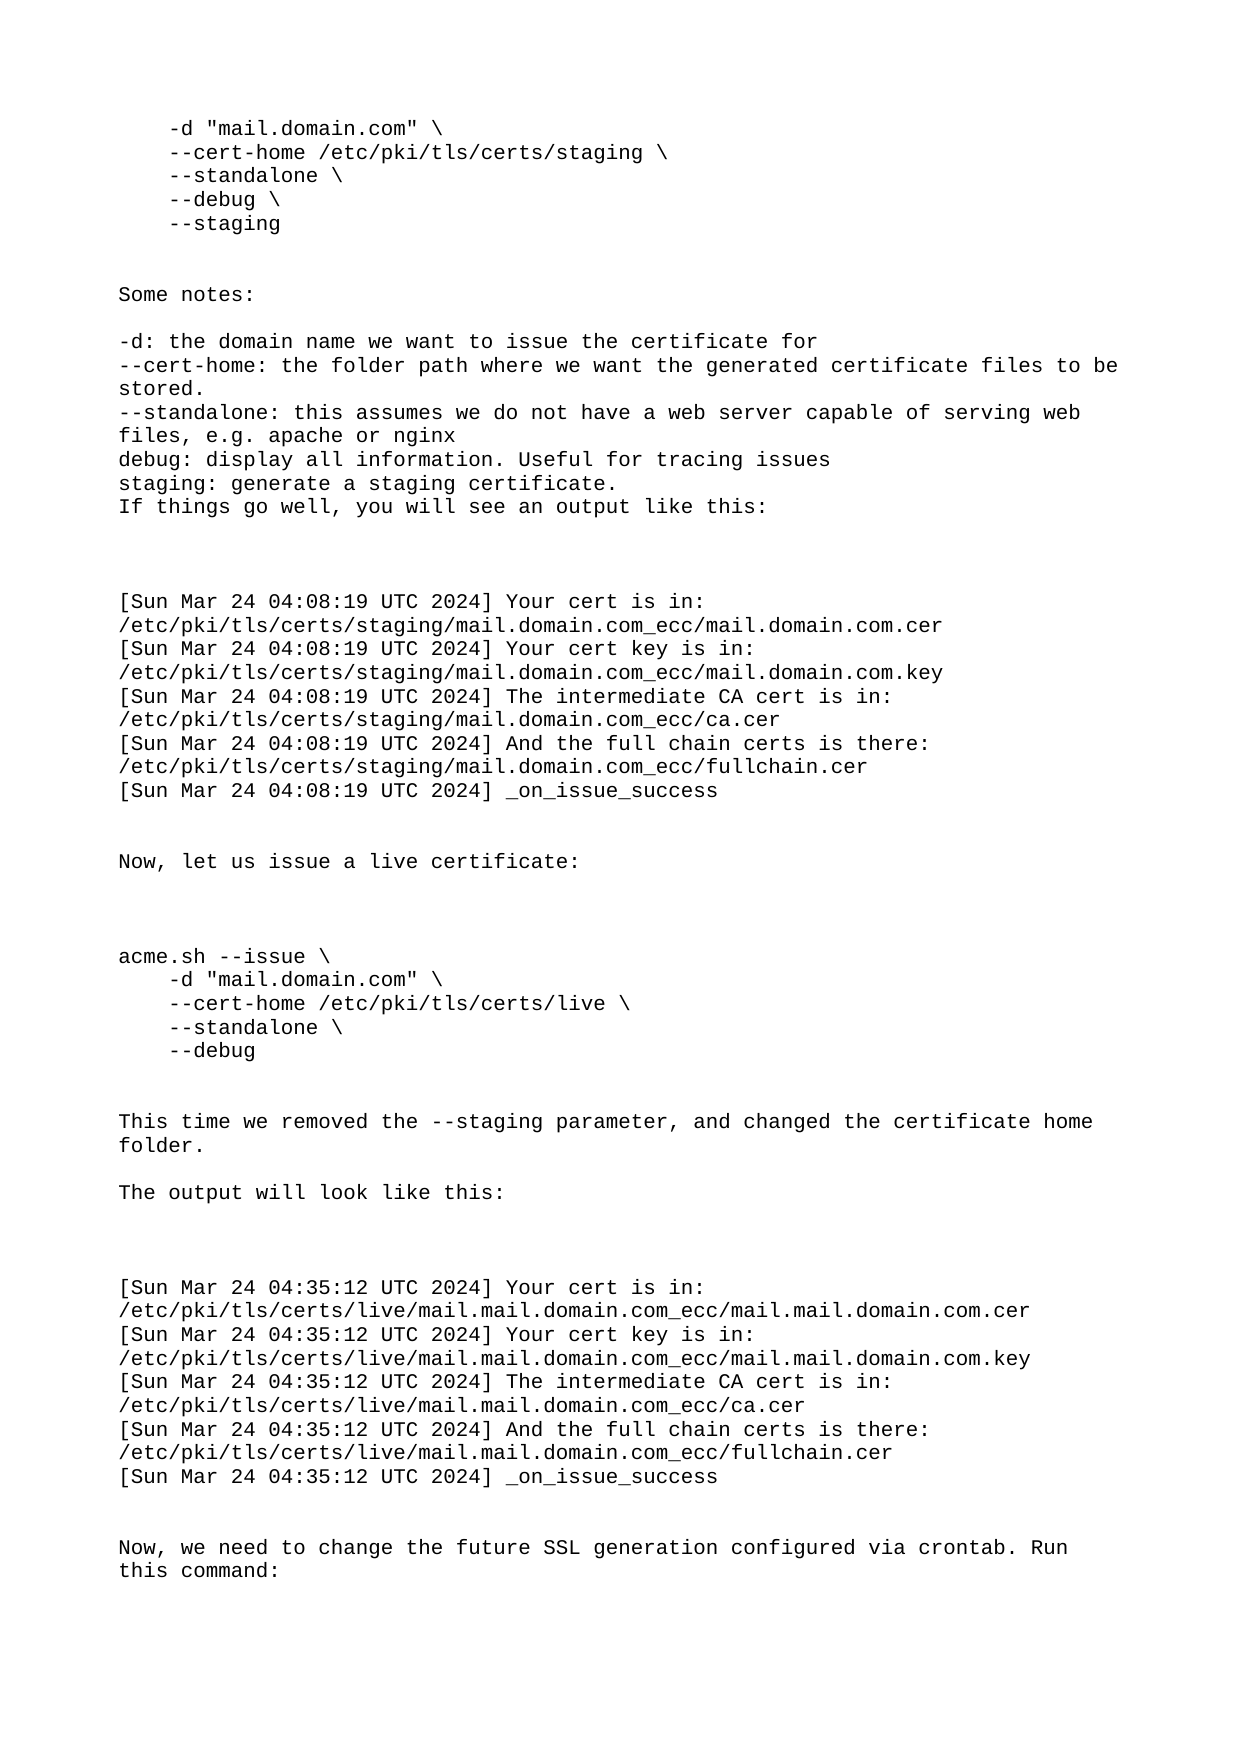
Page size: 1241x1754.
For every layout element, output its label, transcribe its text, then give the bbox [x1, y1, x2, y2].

text --staging [118, 213, 1122, 236]
text --debug \ [118, 189, 1122, 213]
text -d "mail.domain.com" \ [118, 969, 1122, 993]
text Some notes: [118, 284, 1122, 307]
text --standalone: this assumes we do not have a web server capable of serving web files, e.g. apache or nginx [118, 402, 1122, 449]
text [Sun Mar 24 04:08:19 UTC 2024] _on_issue_success [118, 780, 1122, 804]
text [Sun Mar 24 04:08:19 UTC 2024] Your cert key is in: /etc/pki/tls/certs/staging/mail.domain.com_ecc/mail.domain.com.key [118, 638, 1122, 686]
text The output will look like this: [118, 1182, 1122, 1206]
text --standalone \ [118, 165, 1122, 189]
text If things go well, you will see an output like this: [118, 496, 1122, 520]
text [Sun Mar 24 04:08:19 UTC 2024] Your cert is in: /etc/pki/tls/certs/staging/mail.domain.com_ecc/mail.domain.com.cer [118, 591, 1122, 638]
text debug: display all information. Useful for tracing issues [118, 449, 1122, 473]
text Now, we need to change the future SSL generation configured via crontab. Run this command: [118, 1537, 1122, 1584]
text [Sun Mar 24 04:35:12 UTC 2024] The intermediate CA cert is in: /etc/pki/tls/certs/live/mail.mail.domain.com_ecc/ca.cer [118, 1371, 1122, 1419]
text staging: generate a staging certificate. [118, 473, 1122, 496]
text [Sun Mar 24 04:08:19 UTC 2024] The intermediate CA cert is in: /etc/pki/tls/certs/staging/mail.domain.com_ecc/ca.cer [118, 686, 1122, 733]
text --cert-home /etc/pki/tls/certs/live \ [118, 993, 1122, 1017]
text This time we removed the --staging parameter, and changed the certificate home folder. [118, 1111, 1122, 1158]
text [Sun Mar 24 04:08:19 UTC 2024] And the full chain certs is there: /etc/pki/tls/certs/staging/mail.domain.com_ecc/fullchain.cer [118, 733, 1122, 780]
text --debug [118, 1040, 1122, 1064]
text [Sun Mar 24 04:35:12 UTC 2024] Your cert is in: /etc/pki/tls/certs/live/mail.mail.domain.com_ecc/mail.mail.domain.com.cer [118, 1277, 1122, 1324]
text [Sun Mar 24 04:35:12 UTC 2024] Your cert key is in: /etc/pki/tls/certs/live/mail.mail.domain.com_ecc/mail.mail.domain.com.key [118, 1324, 1122, 1371]
text -d: the domain name we want to issue the certificate for [118, 331, 1122, 354]
text --cert-home /etc/pki/tls/certs/staging \ [118, 142, 1122, 165]
text [Sun Mar 24 04:35:12 UTC 2024] And the full chain certs is there: /etc/pki/tls/certs/live/mail.mail.domain.com_ecc/fullchain.cer [118, 1419, 1122, 1466]
text --standalone \ [118, 1017, 1122, 1040]
text [Sun Mar 24 04:35:12 UTC 2024] _on_issue_success [118, 1466, 1122, 1489]
text --cert-home: the folder path where we want the generated certificate files to be stored. [118, 354, 1122, 402]
text acme.sh --issue \ [118, 946, 1122, 969]
text -d "mail.domain.com" \ [118, 118, 1122, 142]
text Now, let us issue a live certificate: [118, 851, 1122, 875]
